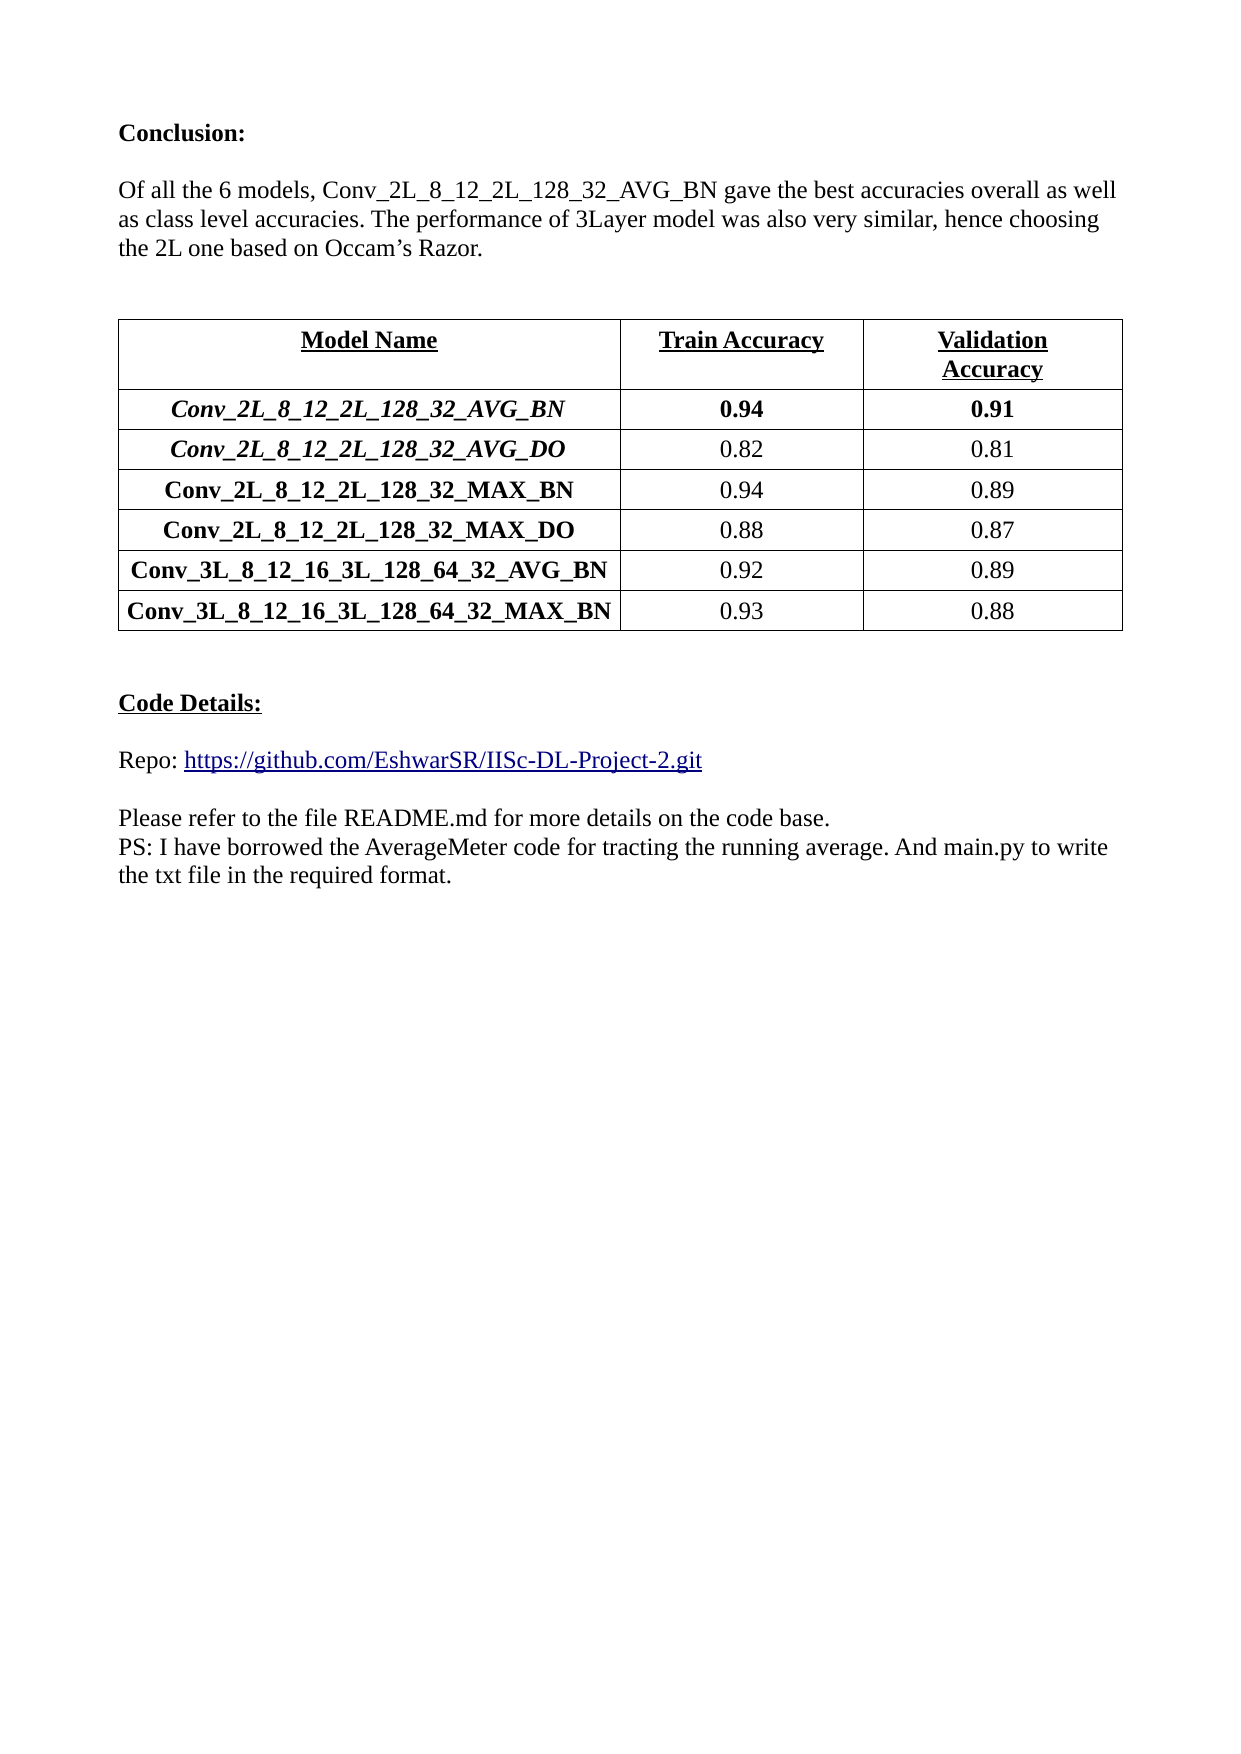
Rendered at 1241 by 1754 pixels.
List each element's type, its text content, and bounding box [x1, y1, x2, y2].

table_cell 0.87 [864, 510, 1122, 550]
table_cell 0.81 [864, 430, 1122, 469]
text PS: I have borrowed the AverageMeter code for tracting the running average. And main.py to write the txt file in the required format. [118, 832, 1122, 889]
table_cell 0.88 [864, 591, 1122, 630]
table_cell Conv_2L_8_12_2L_128_32_MAX_DO [119, 510, 620, 550]
table_cell 0.94 [621, 470, 863, 509]
table_cell Conv_2L_8_12_2L_128_32_MAX_BN [119, 470, 620, 509]
table_cell Conv_3L_8_12_16_3L_128_64_32_AVG_BN [119, 551, 620, 590]
table_cell 0.91 [864, 390, 1122, 429]
text Conclusion: [118, 118, 1122, 147]
table_cell 0.92 [621, 551, 863, 590]
text Of all the 6 models, Conv_2L_8_12_2L_128_32_AVG_BN gave the best accuracies overall as well as class level accuracies. The performance of 3Layer model was also very similar, hence choosing the 2L one based on Occam’s Razor. [118, 176, 1122, 262]
table_cell 0.88 [621, 510, 863, 550]
table_cell Conv_2L_8_12_2L_128_32_AVG_BN [119, 390, 620, 429]
table_header Validation Accuracy [864, 320, 1122, 388]
table_cell 0.93 [621, 591, 863, 630]
text Code Details: [118, 688, 1122, 717]
table_header Model Name [119, 320, 620, 388]
table_cell 0.94 [621, 390, 863, 429]
text Repo: https://github.com/EshwarSR/IISc-DL-Project-2.git [118, 745, 1122, 774]
table_cell 0.89 [864, 470, 1122, 509]
table_cell 0.82 [621, 430, 863, 469]
text Please refer to the file README.md for more details on the code base. [118, 803, 1122, 832]
table_cell 0.89 [864, 551, 1122, 590]
table_cell Conv_2L_8_12_2L_128_32_AVG_DO [119, 430, 620, 469]
table_header Train Accuracy [621, 320, 863, 388]
table_cell Conv_3L_8_12_16_3L_128_64_32_MAX_BN [119, 591, 620, 630]
